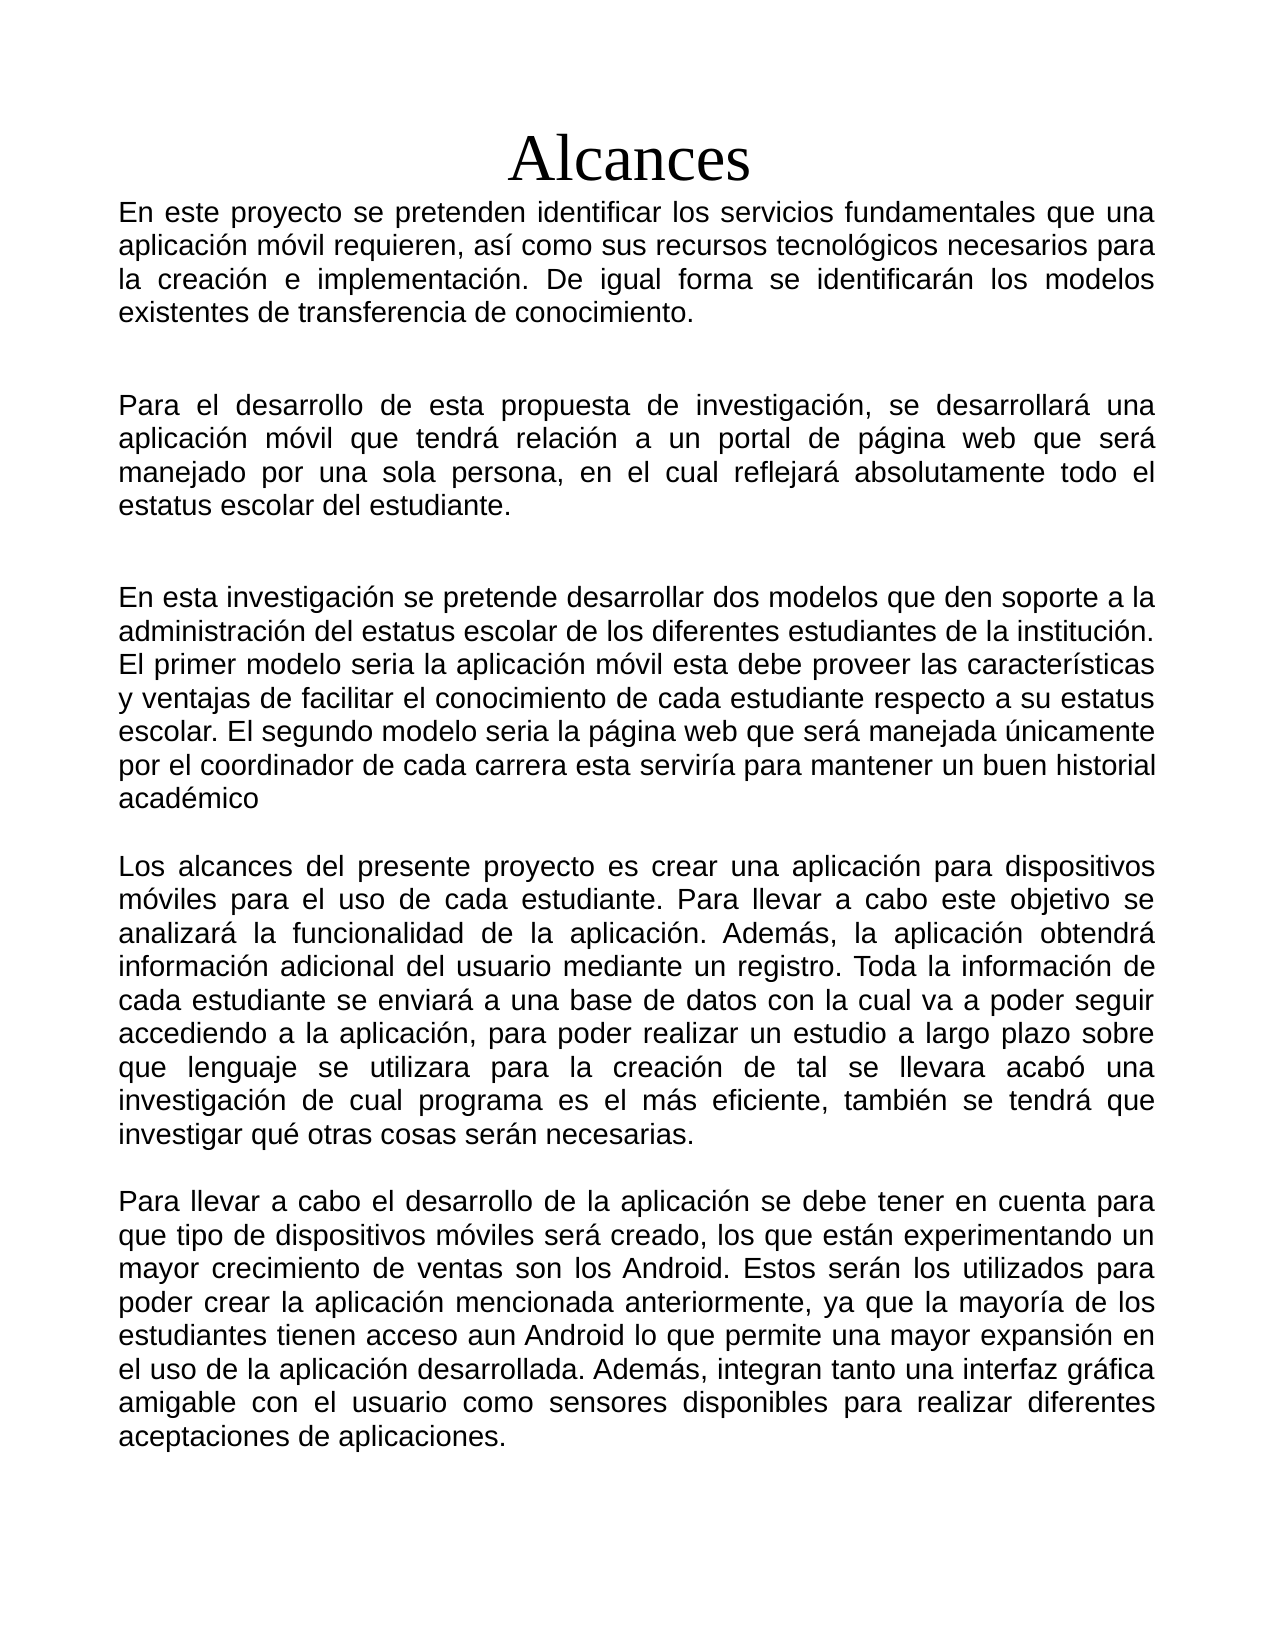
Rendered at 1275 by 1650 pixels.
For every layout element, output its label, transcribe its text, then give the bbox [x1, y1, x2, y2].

text En este proyecto se pretenden identificar los servicios fundamentales que una aplicación móvil requieren, así como sus recursos tecnológicos necesarios para la creación e implementación. De igual forma se identificarán los modelos existentes de transferencia de conocimiento. [118, 195, 1157, 329]
text Los alcances del presente proyecto es crear una aplicación para dispositivos móviles para el uso de cada estudiante. Para llevar a cabo este objetivo se analizará la funcionalidad de la aplicación. Además, la aplicación obtendrá información adicional del usuario mediante un registro. Toda la información de cada estudiante se enviará a una base de datos con la cual va a poder seguir accediendo a la aplicación, para poder realizar un estudio a largo plazo sobre que lenguaje se utilizara para la creación de tal se llevara acabó una investigación de cual programa es el más eficiente, también se tendrá que investigar qué otras cosas serán necesarias. [118, 848, 1157, 1150]
text Para llevar a cabo el desarrollo de la aplicación se debe tener en cuenta para que tipo de dispositivos móviles será creado, los que están experimentando un mayor crecimiento de ventas son los Android. Estos serán los utilizados para poder crear la aplicación mencionada anteriormente, ya que la mayoría de los estudiantes tienen acceso aun Android lo que permite una mayor expansión en el uso de la aplicación desarrollada. Además, integran tanto una interfaz gráfica amigable con el usuario como sensores disponibles para realizar diferentes aceptaciones de aplicaciones. [118, 1184, 1157, 1452]
text Para el desarrollo de esta propuesta de investigación, se desarrollará una aplicación móvil que tendrá relación a un portal de página web que será manejado por una sola persona, en el cual reflejará absolutamente todo el estatus escolar del estudiante. [118, 387, 1157, 522]
text En esta investigación se pretende desarrollar dos modelos que den soporte a la administración del estatus escolar de los diferentes estudiantes de la institución. El primer modelo seria la aplicación móvil esta debe proveer las características y ventajas de facilitar el conocimiento de cada estudiante respecto a su estatus escolar. El segundo modelo seria la página web que será manejada únicamente por el coordinador de cada carrera esta serviría para mantener un buen historial académico [118, 580, 1157, 815]
text Alcances [118, 118, 1157, 195]
